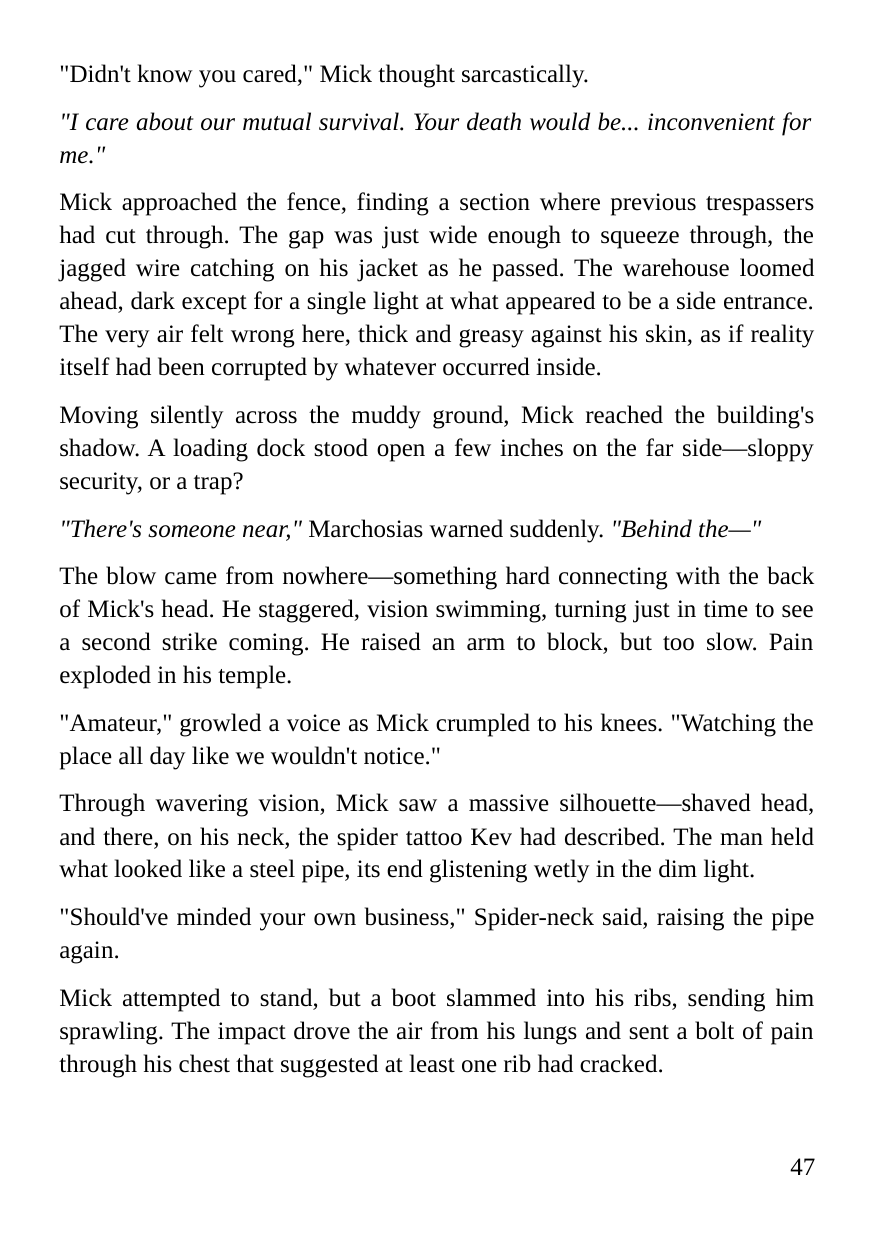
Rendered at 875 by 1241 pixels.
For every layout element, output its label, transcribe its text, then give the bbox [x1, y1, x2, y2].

text "Didn't know you cared," Mick thought sarcastically. [59, 59, 815, 88]
text Mick approached the fence, finding a section where previous trespassers had cut through. The gap was just wide enough to squeeze through, the jagged wire catching on his jacket as he passed. The warehouse loomed ahead, dark except for a single light at what appeared to be a side entrance. The very air felt wrong here, thick and greasy against his skin, as if reality itself had been corrupted by whatever occurred inside. [59, 187, 815, 381]
text Through wavering vision, Mick saw a massive silhouette—shaved head, and there, on his neck, the spider tattoo Kev had described. The man held what looked like a steel pipe, its end glistening wetly in the dim light. [59, 788, 815, 883]
text "Should've minded your own business," Spider-neck said, raising the pipe again. [59, 902, 815, 964]
text Moving silently across the muddy ground, Mick reached the building's shadow. A loading dock stood open a few inches on the far side—sloppy security, or a trap? [59, 400, 815, 495]
text "There's someone near," Marchosias warned suddenly. "Behind the—" [59, 514, 815, 542]
text "I care about our mutual survival. Your death would be... inconvenient for me." [59, 107, 815, 168]
text "Amateur," growled a voice as Mick crumpled to his knees. "Watching the place all day like we wouldn't notice." [59, 708, 815, 770]
text Mick attempted to stand, but a boot slammed into his ribs, sending him sprawling. The impact drove the air from his lungs and sent a bolt of pain through his chest that suggested at least one rib had cracked. [59, 983, 815, 1078]
text The blow came from nowhere—something hard connecting with the back of Mick's head. He staggered, vision swimming, turning just in time to see a second strike coming. He raised an arm to block, but too slow. Pain exploded in his temple. [59, 561, 815, 689]
